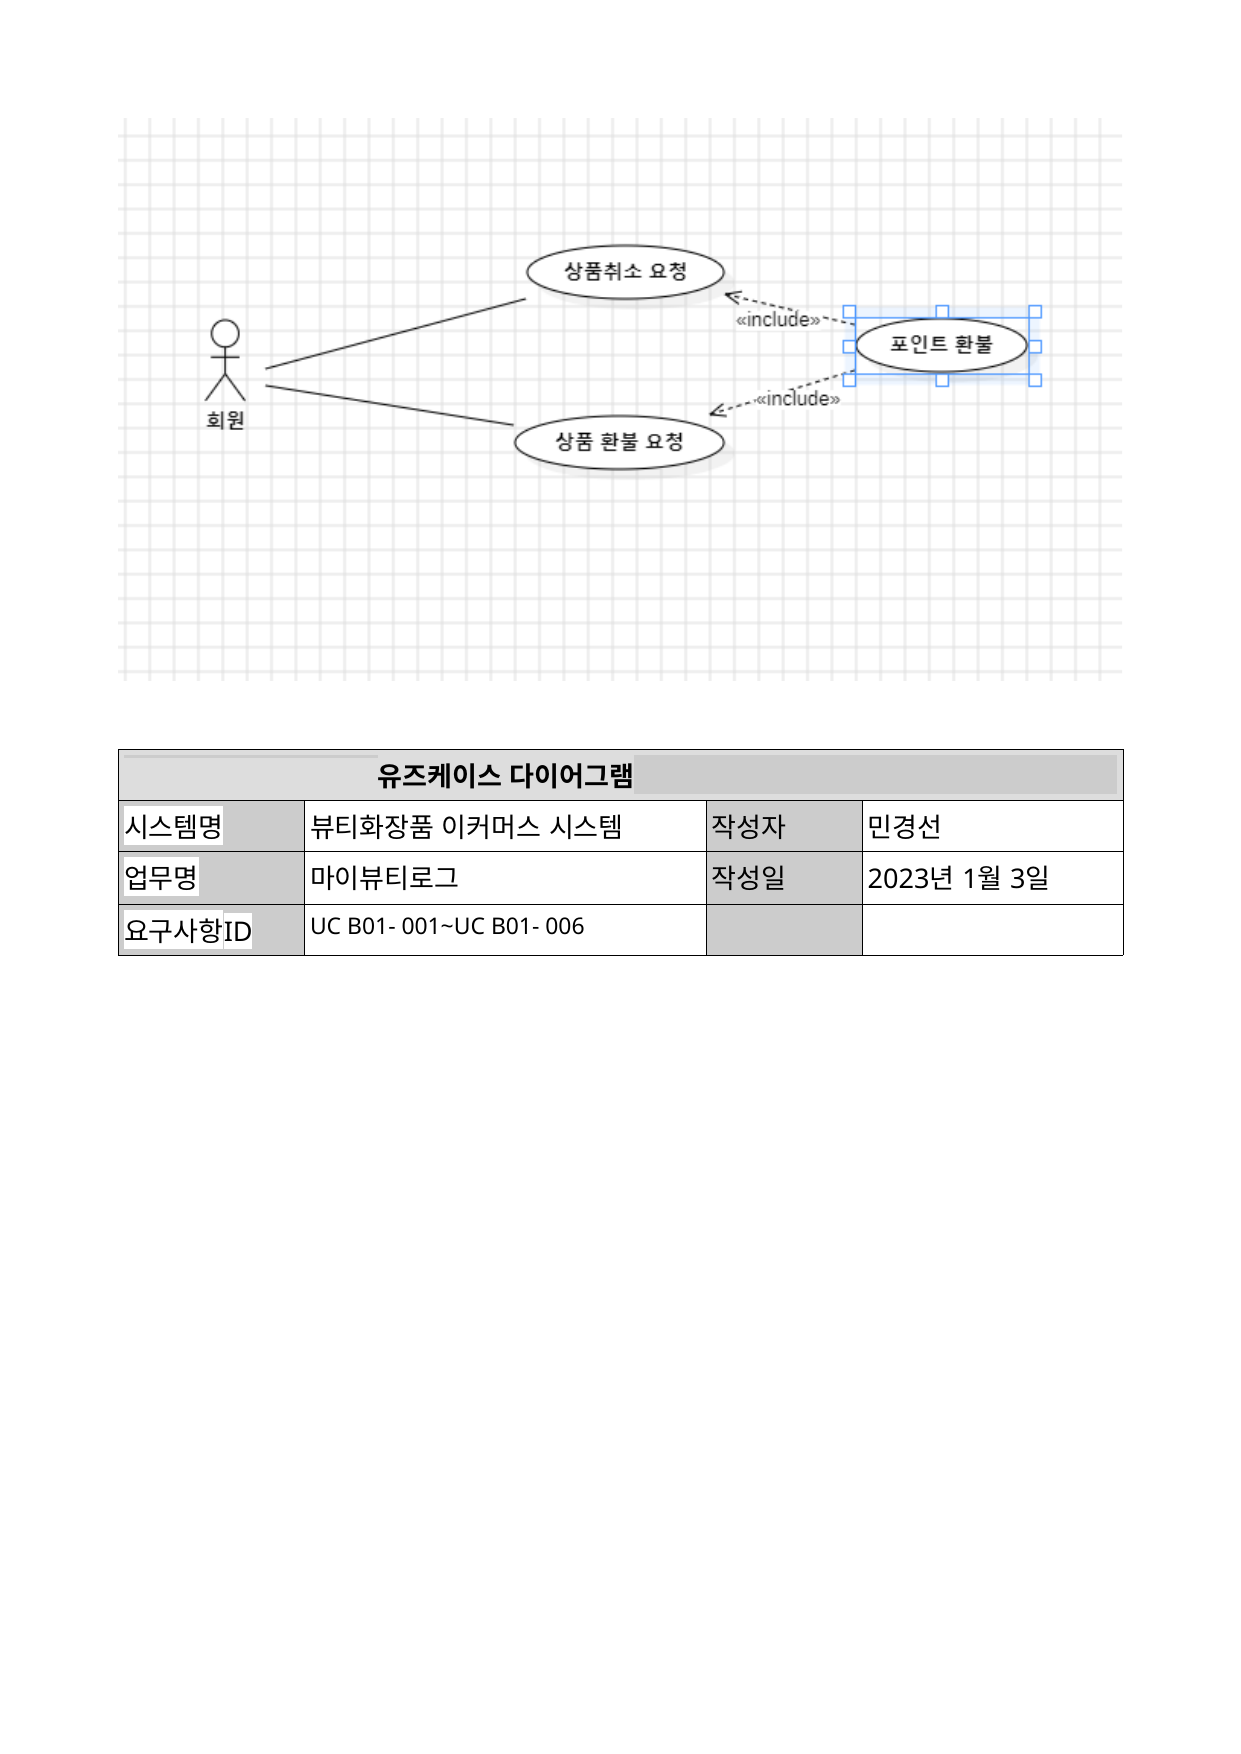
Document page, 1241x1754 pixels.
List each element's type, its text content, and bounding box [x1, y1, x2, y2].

table_cell 마이뷰티로그 [305, 852, 706, 904]
table_cell UC B01- 001~UC B01- 006 [305, 905, 706, 955]
table_cell 요구사항ID [119, 905, 304, 955]
table_cell 작성일 [707, 852, 862, 904]
table_cell 업무명 [119, 852, 304, 904]
table_cell 뷰티화장품 이커머스 시스템 [305, 801, 706, 851]
picture [118, 118, 1123, 681]
table_cell [707, 905, 862, 955]
table_header 유즈케이스 다이어그램 [119, 750, 1123, 800]
table_cell 2023년 1월 3일 [863, 852, 1123, 904]
table_cell 작성자 [707, 801, 862, 851]
table_cell 시스템명 [119, 801, 304, 851]
table_cell 민경선 [863, 801, 1123, 851]
table_cell [863, 905, 1123, 955]
